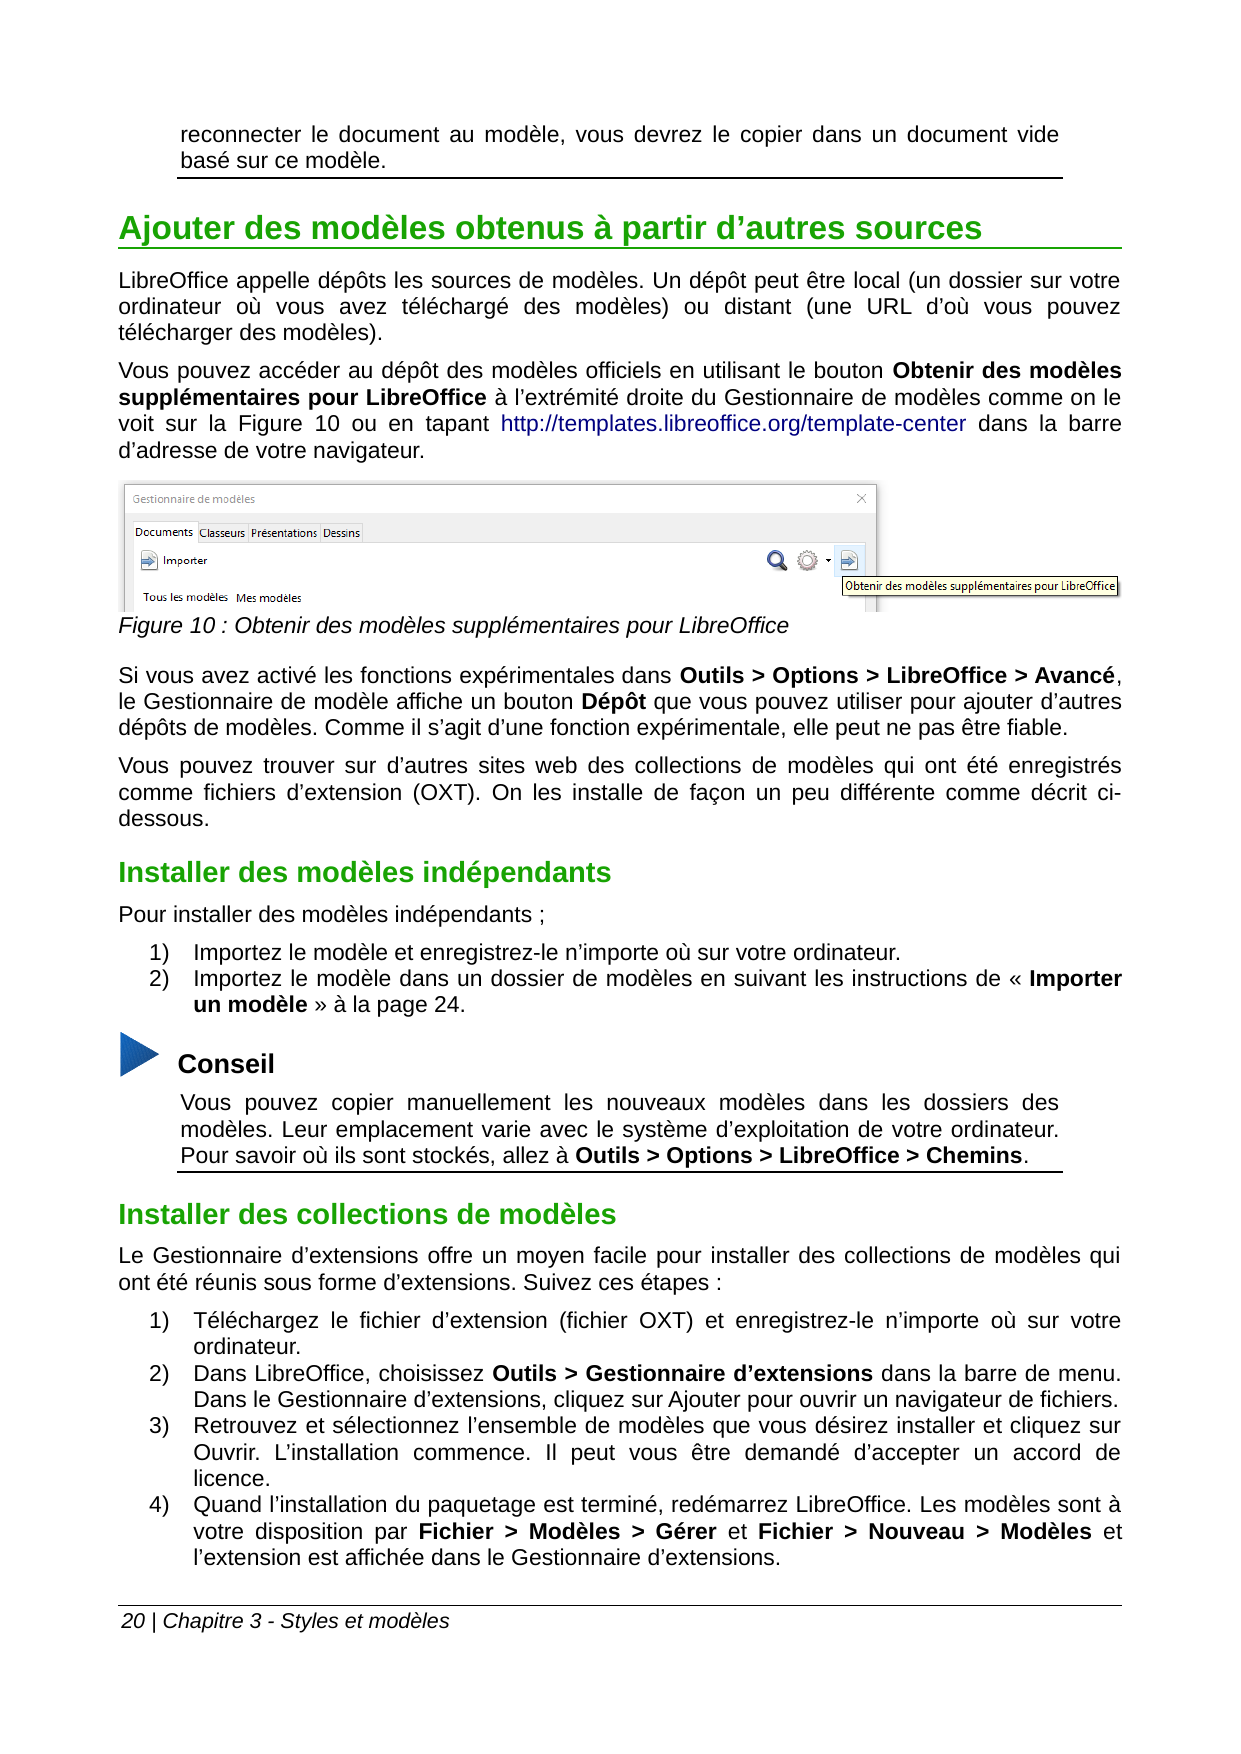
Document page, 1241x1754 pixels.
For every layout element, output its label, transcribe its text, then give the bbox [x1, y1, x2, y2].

text Vous pouvez accéder au dépôt des modèles officiels en utilisant le bouton Obtenir des modèles supplémentaires pour LibreOffice à l’extrémité droite du Gestionnaire de modèles comme on le voit sur la Figure 10 ou en tapant http://templates.libreoffice.org/template-center dans la barre d’adresse de votre navigateur. [118, 357, 1122, 463]
text Le Gestionnaire d’extensions offre un moyen facile pour installer des collections de modèles qui ont été réunis sous forme d’extensions. Suivez ces étapes : [118, 1242, 1122, 1295]
text reconnecter le document au modèle, vous devrez le copier dans un document vide basé sur ce modèle. [177, 118, 1063, 177]
picture [118, 480, 1123, 612]
subtitle Conseil [118, 1029, 1122, 1079]
text Si vous avez activé les fonctions expérimentales dans Outils > Options > LibreOffice > Avancé, le Gestionnaire de modèle affiche un bouton Dépôt que vous pouvez utiliser pour ajouter d’autres dépôts de modèles. Comme il s’agit d’une fonction expérimentale, elle peut ne pas être fiable. [118, 662, 1122, 741]
subtitle Installer des modèles indépendants [118, 855, 1122, 889]
list Téléchargez le fichier d’extension (fichier OXT) et enregistrez-le n’importe où sur votre ordinateur. [169, 1307, 1122, 1360]
subtitle Ajouter des modèles obtenus à partir d’autres sources [118, 208, 1122, 247]
list Retrouvez et sélectionnez l’ensemble de modèles que vous désirez installer et cliquez sur Ouvrir. L’installation commence. Il peut vous être demandé d’accepter un accord de licence. [169, 1412, 1122, 1491]
list Importez le modèle et enregistrez-le n’importe où sur votre ordinateur. [169, 939, 1122, 965]
text LibreOffice appelle dépôts les sources de modèles. Un dépôt peut être local (un dossier sur votre ordinateur où vous avez téléchargé des modèles) ou distant (une URL d’où vous pouvez télécharger des modèles). [118, 267, 1122, 346]
list Quand l’installation du paquetage est terminé, redémarrez LibreOffice. Les modèles sont à votre disposition par Fichier > Modèles > Gérer et Fichier > Nouveau > Modèles et l’extension est affichée dans le Gestionnaire d’extensions. [169, 1491, 1122, 1571]
subtitle Installer des collections de modèles [118, 1197, 1122, 1231]
text Figure 10 : Obtenir des modèles supplémentaires pour LibreOffice [118, 612, 1122, 638]
text Vous pouvez trouver sur d’autres sites web des collections de modèles qui ont été enregistrés comme fichiers d’extension (OXT). On les installe de façon un peu différente comme décrit ci-dessous. [118, 752, 1122, 832]
list Importez le modèle dans un dossier de modèles en suivant les instructions de « Importer un modèle » à la page 24. [169, 965, 1122, 1018]
list Dans LibreOffice, choisissez Outils > Gestionnaire d’extensions dans la barre de menu. Dans le Gestionnaire d’extensions, cliquez sur Ajouter pour ouvrir un navigateur de fichiers. [169, 1360, 1122, 1412]
text Vous pouvez copier manuellement les nouveaux modèles dans les dossiers des modèles. Leur emplacement varie avec le système d’exploitation de votre ordinateur. Pour savoir où ils sont stockés, allez à Outils > Options > LibreOffice > Chemins. [177, 1086, 1063, 1171]
text Pour installer des modèles indépendants ; [118, 901, 1122, 927]
